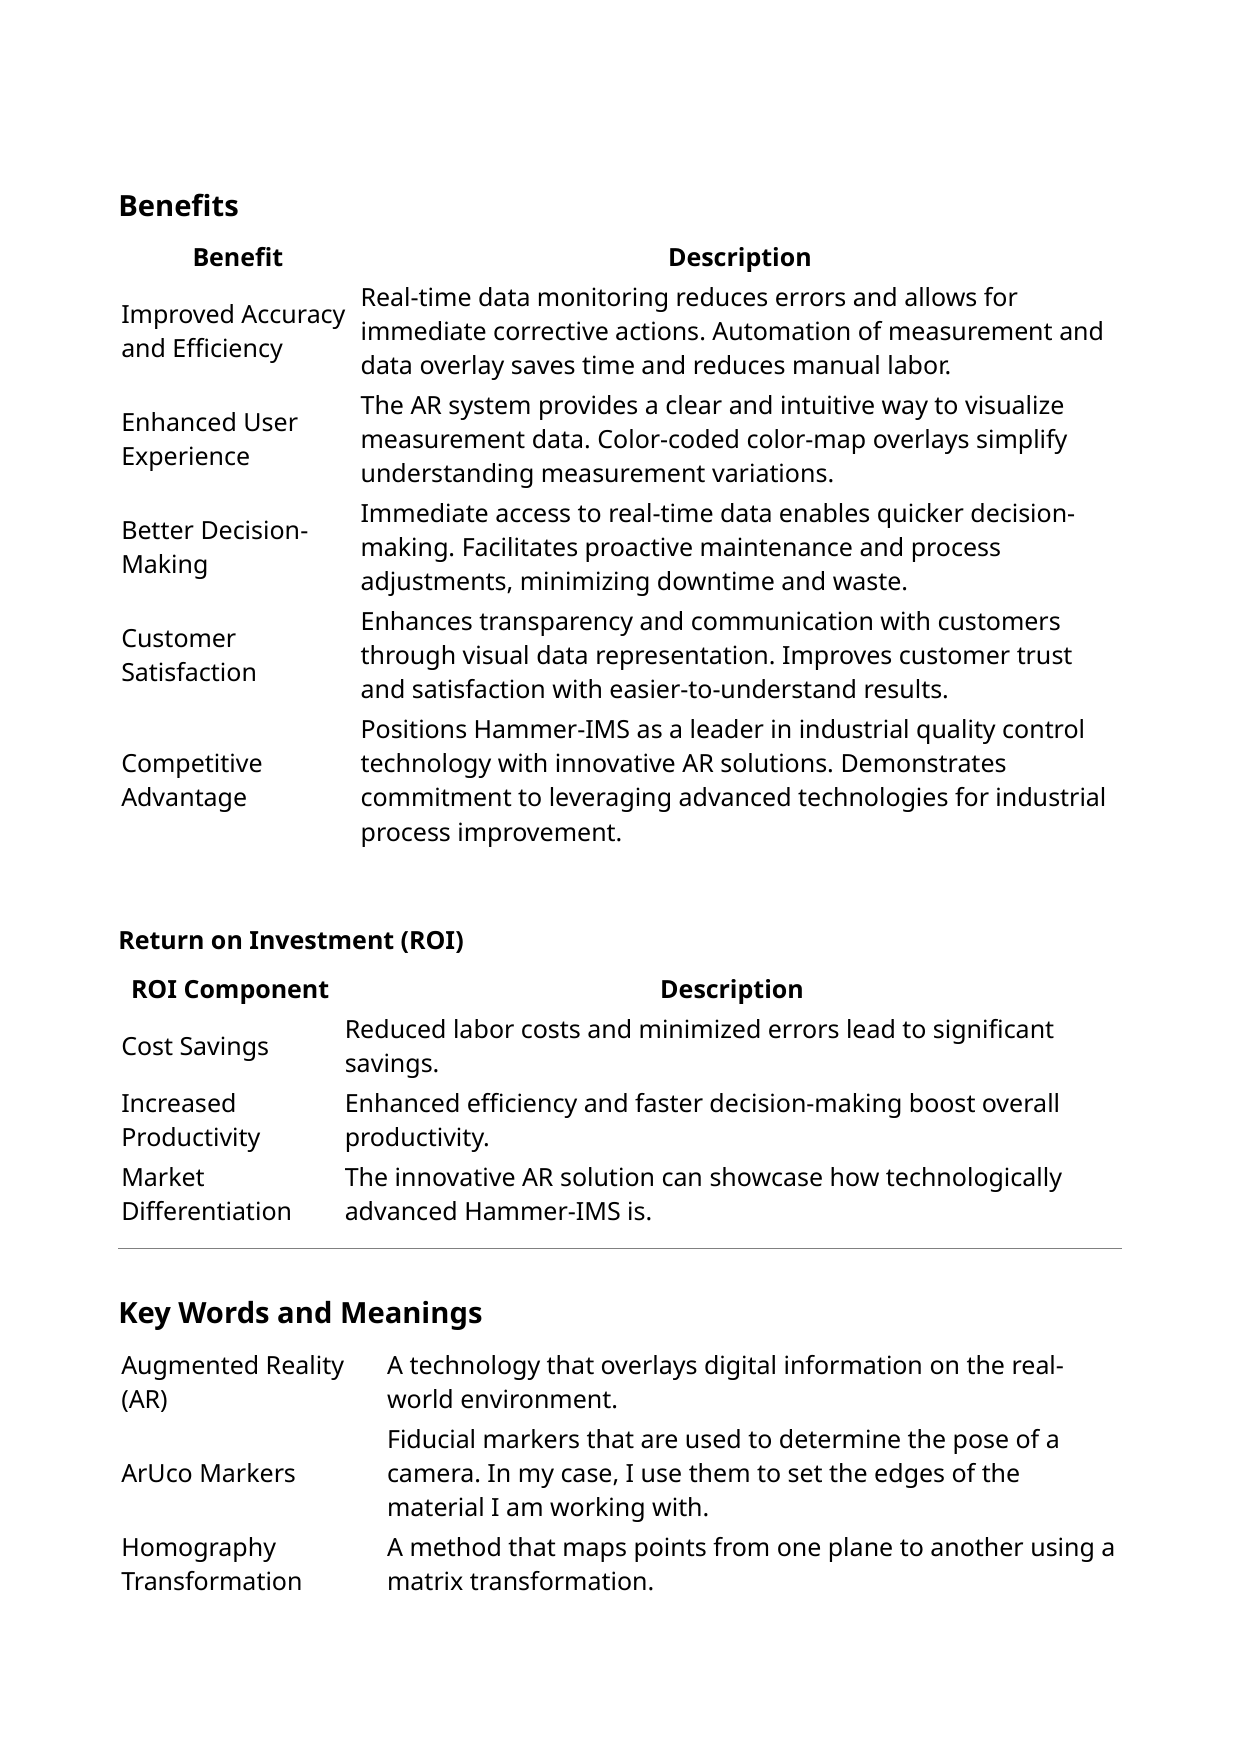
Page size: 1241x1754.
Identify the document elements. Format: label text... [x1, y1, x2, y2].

table_cell The AR system provides a clear and intuitive way to visualize measurement data. Color-coded color-map overlays simplify understanding measurement variations. [358, 385, 1122, 493]
table_header Augmented Reality (AR) [118, 1345, 384, 1419]
table_cell Reduced labor costs and minimized errors lead to significant savings. [342, 1009, 1122, 1083]
table_cell ArUco Markers [118, 1419, 384, 1527]
table_cell Real-time data monitoring reduces errors and allows for immediate corrective actions. Automation of measurement and data overlay saves time and reduces manual labor. [358, 277, 1122, 385]
subtitle Key Words and Meanings [118, 1293, 1122, 1332]
table_cell Cost Savings [118, 1009, 342, 1083]
table_cell Increased Productivity [118, 1083, 342, 1157]
table_header A technology that overlays digital information on the real-world environment. [384, 1345, 1122, 1419]
table_header Description [342, 969, 1122, 1009]
table_cell Market Differentiation [118, 1157, 342, 1231]
table_cell Positions Hammer-IMS as a leader in industrial quality control technology with innovative AR solutions. Demonstrates commitment to leveraging advanced technologies for industrial process improvement. [358, 709, 1122, 851]
table_cell Enhances transparency and communication with customers through visual data representation. Improves customer trust and satisfaction with easier-to-understand results. [358, 601, 1122, 709]
table_cell Homography Transformation [118, 1527, 384, 1601]
table_cell Customer Satisfaction [118, 601, 357, 709]
table_cell The innovative AR solution can showcase how technologically advanced Hammer-IMS is. [342, 1157, 1122, 1231]
table_header Benefit [118, 237, 357, 277]
table_header Description [358, 237, 1122, 277]
table_cell Immediate access to real-time data enables quicker decision-making. Facilitates proactive maintenance and process adjustments, minimizing downtime and waste. [358, 493, 1122, 601]
table_cell Competitive Advantage [118, 709, 357, 851]
table_cell Fiducial markers that are used to determine the pose of a camera. In my case, I use them to set the edges of the material I am working with. [384, 1419, 1122, 1527]
table_cell Improved Accuracy and Efficiency [118, 277, 357, 385]
subtitle Return on Investment (ROI) [118, 923, 1122, 957]
subtitle Benefits [118, 185, 1122, 224]
table_cell Enhanced efficiency and faster decision-making boost overall productivity. [342, 1083, 1122, 1157]
table_cell Better Decision-Making [118, 493, 357, 601]
table_cell A method that maps points from one plane to another using a matrix transformation. [384, 1527, 1122, 1601]
table_cell Enhanced User Experience [118, 385, 357, 493]
table_header ROI Component [118, 969, 342, 1009]
